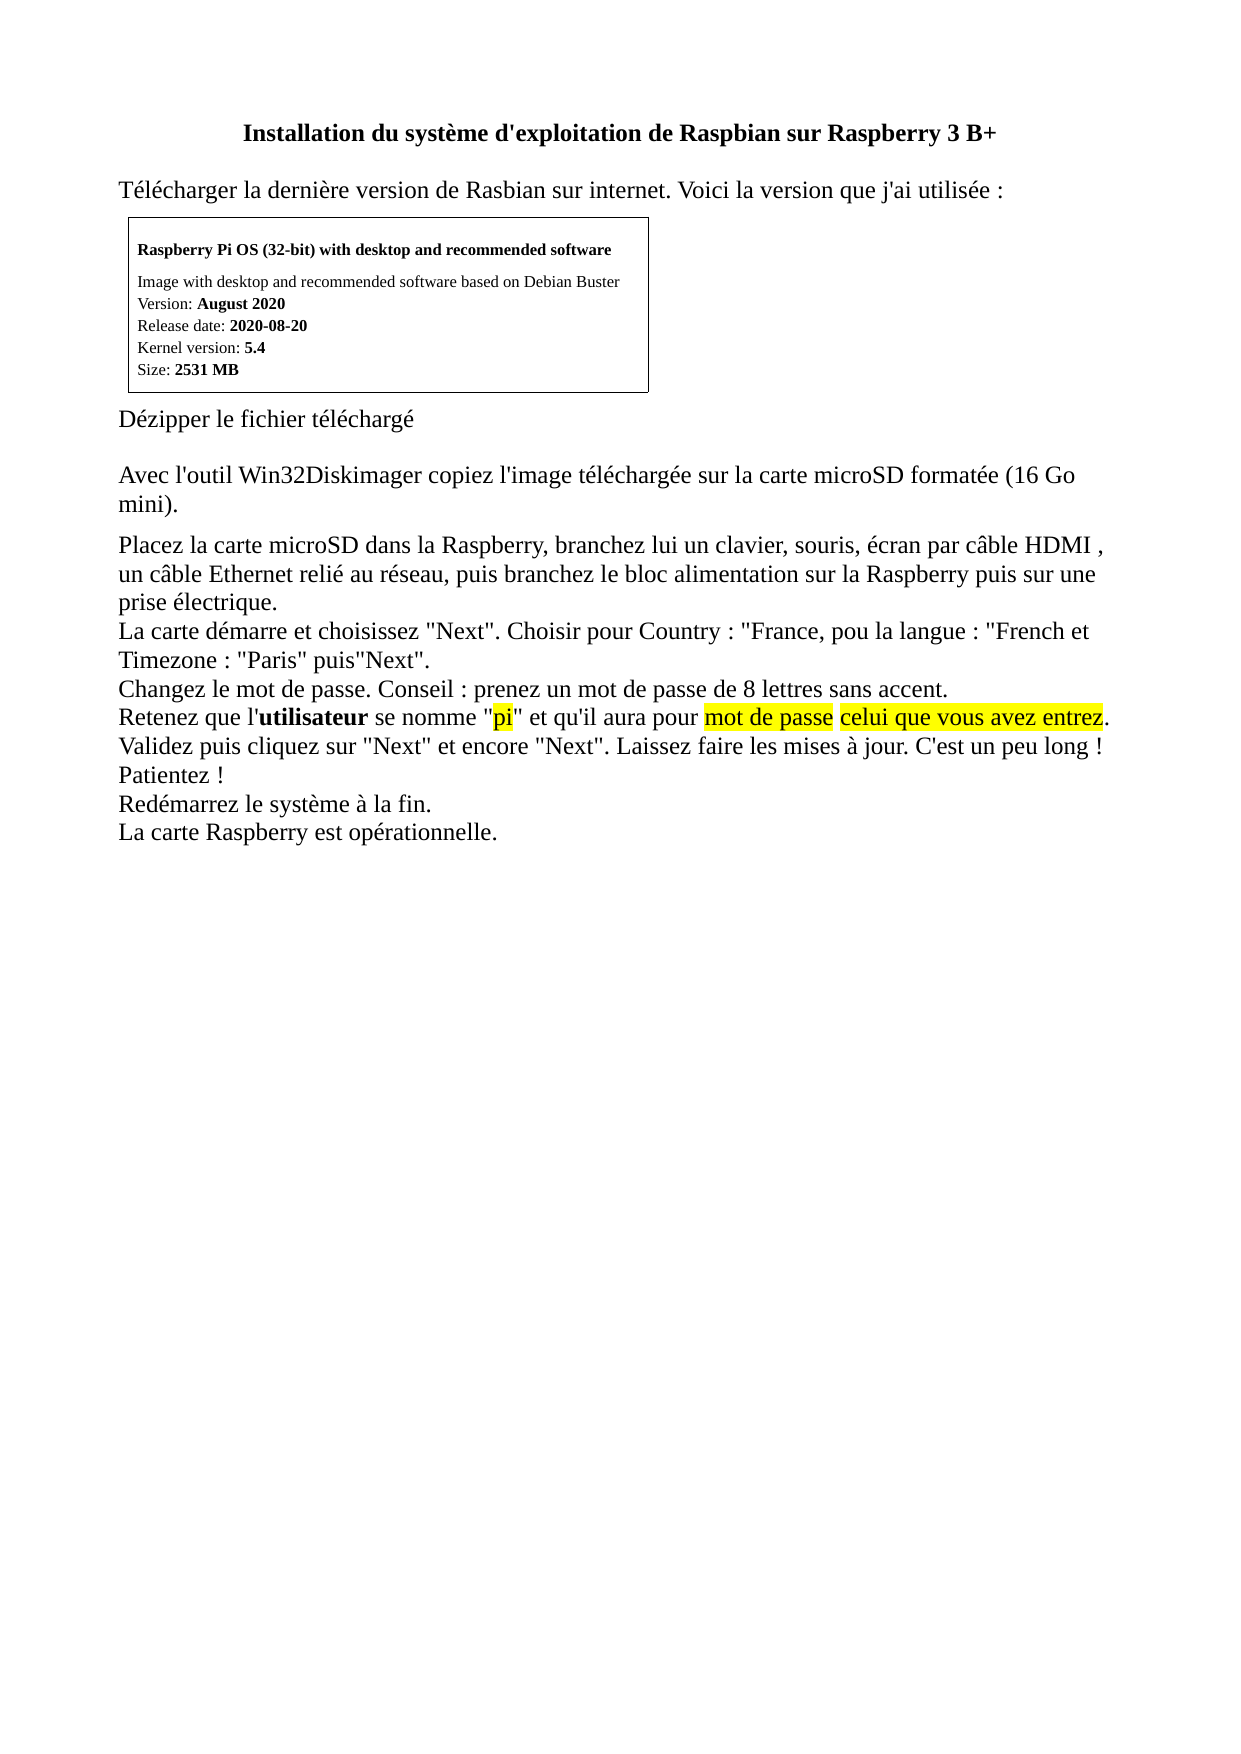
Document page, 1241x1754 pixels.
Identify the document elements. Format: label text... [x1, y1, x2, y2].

text Télécharger la dernière version de Rasbian sur internet. Voici la version que j'ai utilisée : [118, 176, 1122, 204]
subtitle Dézipper le fichier téléchargé [118, 219, 1122, 433]
text Changez le mot de passe. Conseil : prenez un mot de passe de 8 lettres sans accent. [118, 674, 1122, 702]
subtitle Raspberry Pi OS (32-bit) with desktop and recommended software [137, 240, 639, 259]
text La carte démarre et choisissez "Next". Choisir pour Country : "France, pou la langue : "French et Timezone : "Paris" puis"Next". [118, 616, 1122, 674]
text Version: August 2020 [137, 294, 639, 313]
subtitle Avec l'outil Win32Diskimager copiez l'image téléchargée sur la carte microSD formatée (16 Go mini). [118, 460, 1122, 517]
text Kernel version: 5.4 [137, 338, 639, 357]
text Size: 2531 MB [137, 360, 639, 379]
text [129, 218, 648, 392]
text Image with desktop and recommended software based on Debian Buster [137, 272, 639, 291]
text La carte Raspberry est opérationnelle. [118, 817, 1122, 846]
text Installation du système d'exploitation de Raspbian sur Raspberry 3 B+ [118, 118, 1122, 147]
text Retenez que l'utilisateur se nomme "pi" et qu'il aura pour mot de passe celui que vous avez entrez. Validez puis cliquez sur "Next" et encore "Next". Laissez faire les mises à jour. C'est un peu long ! Patientez ! [118, 702, 1122, 789]
text Release date: 2020-08-20 [137, 316, 639, 335]
text Redémarrez le système à la fin. [118, 789, 1122, 817]
text Placez la carte microSD dans la Raspberry, branchez lui un clavier, souris, écran par câble HDMI , un câble Ethernet relié au réseau, puis branchez le bloc alimentation sur la Raspberry puis sur une prise électrique. [118, 530, 1122, 616]
